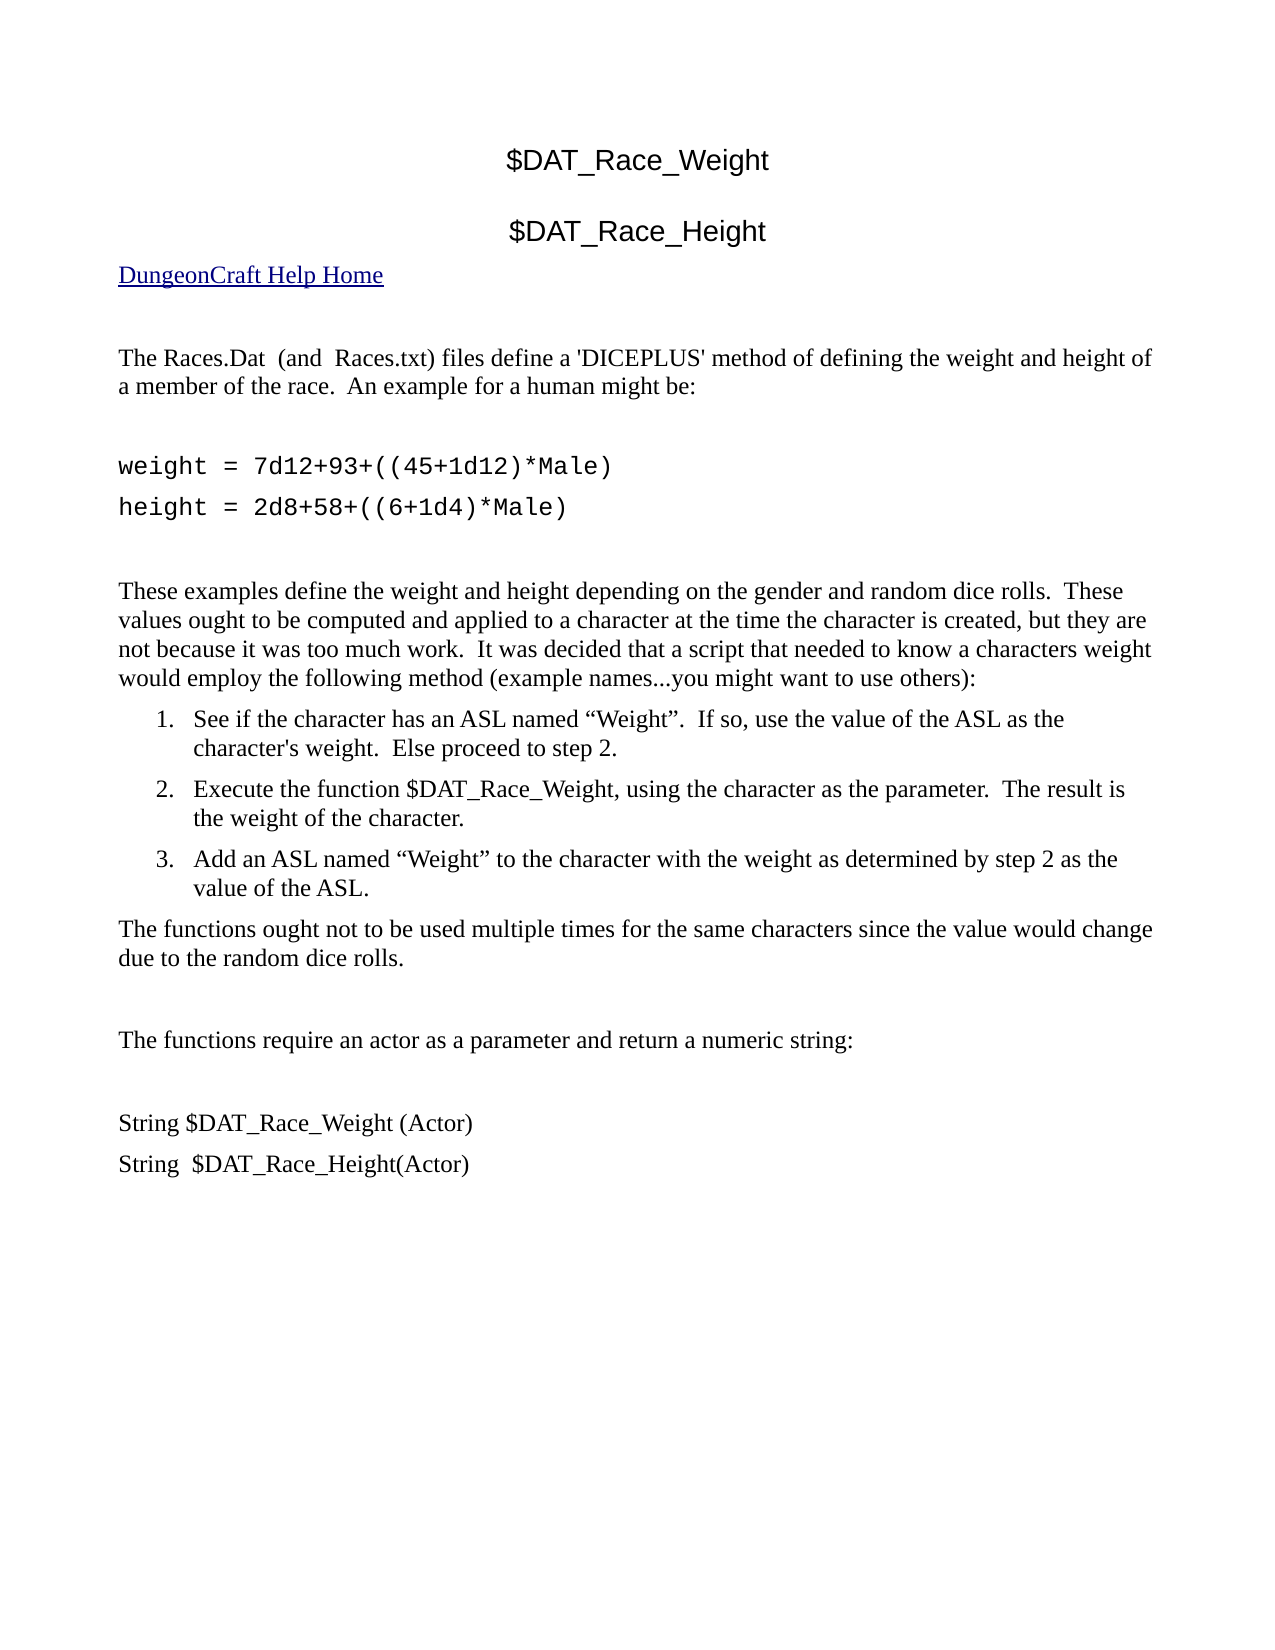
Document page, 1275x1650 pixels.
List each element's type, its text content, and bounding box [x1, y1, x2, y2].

text String $DAT_Race_Weight (Actor) [118, 1108, 1157, 1136]
list See if the character has an ASL named “Weight”. If so, use the value of the ASL as the character's weight. Else proceed to step 2. [156, 704, 1157, 761]
subtitle $DAT_Race_Weight [118, 143, 1157, 177]
subtitle $DAT_Race_Height [118, 214, 1157, 248]
text The Races.Dat (and Races.txt) files define a 'DICEPLUS' method of defining the weight and height of a member of the race. An example for a human might be: [118, 343, 1157, 400]
list Execute the function $DAT_Race_Weight, using the character as the parameter. The result is the weight of the character. [156, 774, 1157, 831]
text String $DAT_Race_Height(Actor) [118, 1149, 1157, 1178]
text height = 2d8+58+((6+1d4)*Male) [118, 495, 1157, 523]
text weight = 7d12+93+((45+1d12)*Male) [118, 454, 1157, 482]
text The functions require an actor as a parameter and return a numeric string: [118, 1025, 1157, 1054]
list Add an ASL named “Weight” to the character with the weight as determined by step 2 as the value of the ASL. [156, 844, 1157, 901]
text These examples define the weight and height depending on the gender and random dice rolls. These values ought to be computed and applied to a character at the time the character is created, but they are not because it was too much work. It was decided that a script that needed to know a characters weight would employ the following method (example names...you might want to use others): [118, 576, 1157, 691]
text The functions ought not to be used multiple times for the same characters since the value would change due to the random dice rolls. [118, 914, 1157, 971]
text DungeonCraft Help Home [118, 260, 1157, 289]
